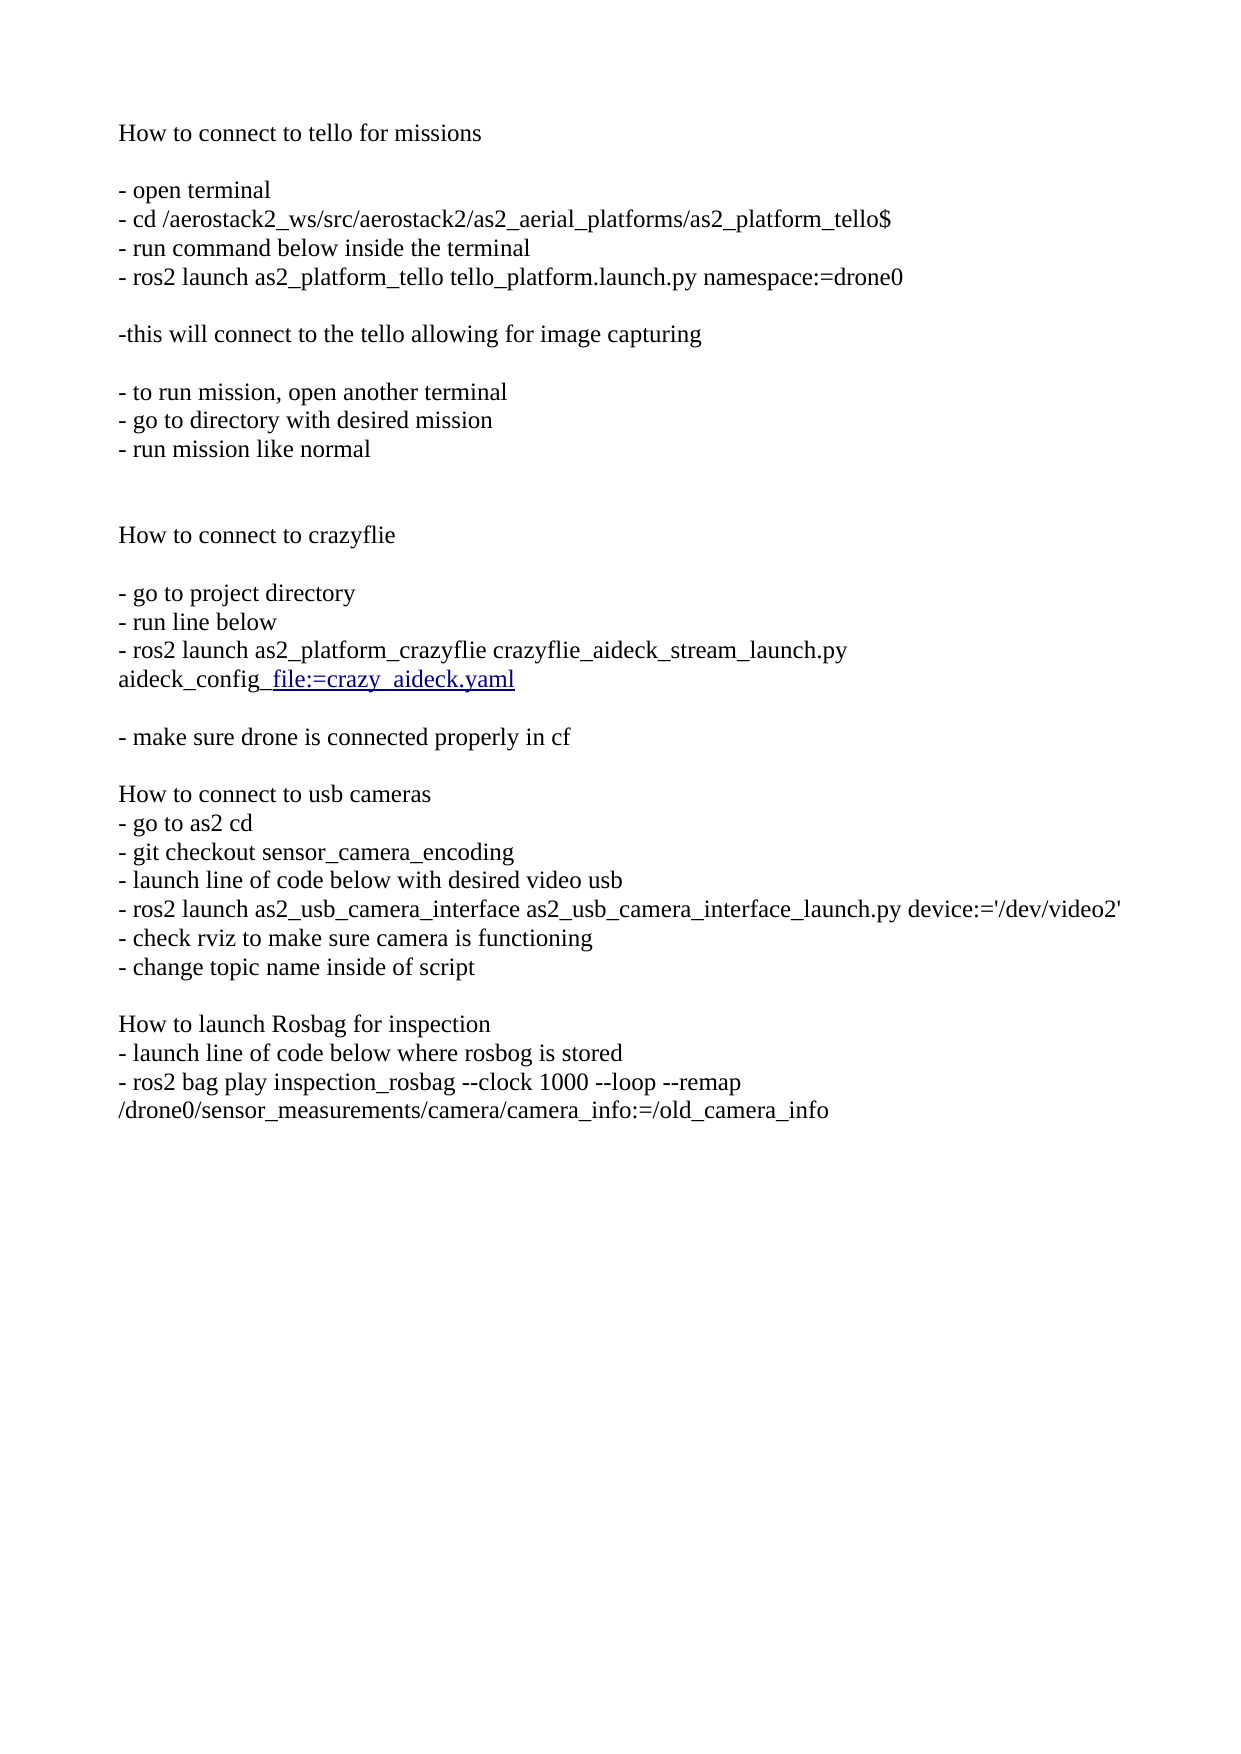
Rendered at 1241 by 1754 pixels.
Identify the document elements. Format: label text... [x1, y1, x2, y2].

text -this will connect to the tello allowing for image capturing [118, 319, 1122, 348]
text - check rviz to make sure camera is functioning [118, 923, 1122, 952]
text How to connect to tello for missions [118, 118, 1122, 147]
text - go to directory with desired mission [118, 406, 1122, 434]
text - cd /aerostack2_ws/src/aerostack2/as2_aerial_platforms/as2_platform_tello$ [118, 204, 1122, 233]
text - ros2 launch as2_platform_crazyflie crazyflie_aideck_stream_launch.py aideck_config_file:=crazy_aideck.yaml [118, 636, 1122, 693]
text - run mission like normal [118, 434, 1122, 463]
text How to connect to usb cameras [118, 779, 1122, 808]
text - to run mission, open another terminal [118, 377, 1122, 406]
text - go to project directory [118, 578, 1122, 607]
text - launch line of code below where rosbog is stored [118, 1038, 1122, 1067]
text - ros2 launch as2_platform_tello tello_platform.launch.py namespace:=drone0 [118, 262, 1122, 291]
text - change topic name inside of script [118, 952, 1122, 981]
text - run line below [118, 607, 1122, 636]
text - launch line of code below with desired video usb [118, 866, 1122, 894]
text - open terminal [118, 176, 1122, 204]
text How to launch Rosbag for inspection [118, 1009, 1122, 1038]
text - go to as2 cd [118, 808, 1122, 837]
text - git checkout sensor_camera_encoding [118, 837, 1122, 866]
text - ros2 bag play inspection_rosbag --clock 1000 --loop --remap /drone0/sensor_measurements/camera/camera_info:=/old_camera_info [118, 1067, 1122, 1124]
text How to connect to crazyflie [118, 521, 1122, 549]
text - ros2 launch as2_usb_camera_interface as2_usb_camera_interface_launch.py device:='/dev/video2' [118, 894, 1122, 923]
text - make sure drone is connected properly in cf [118, 722, 1122, 751]
text - run command below inside the terminal [118, 233, 1122, 262]
